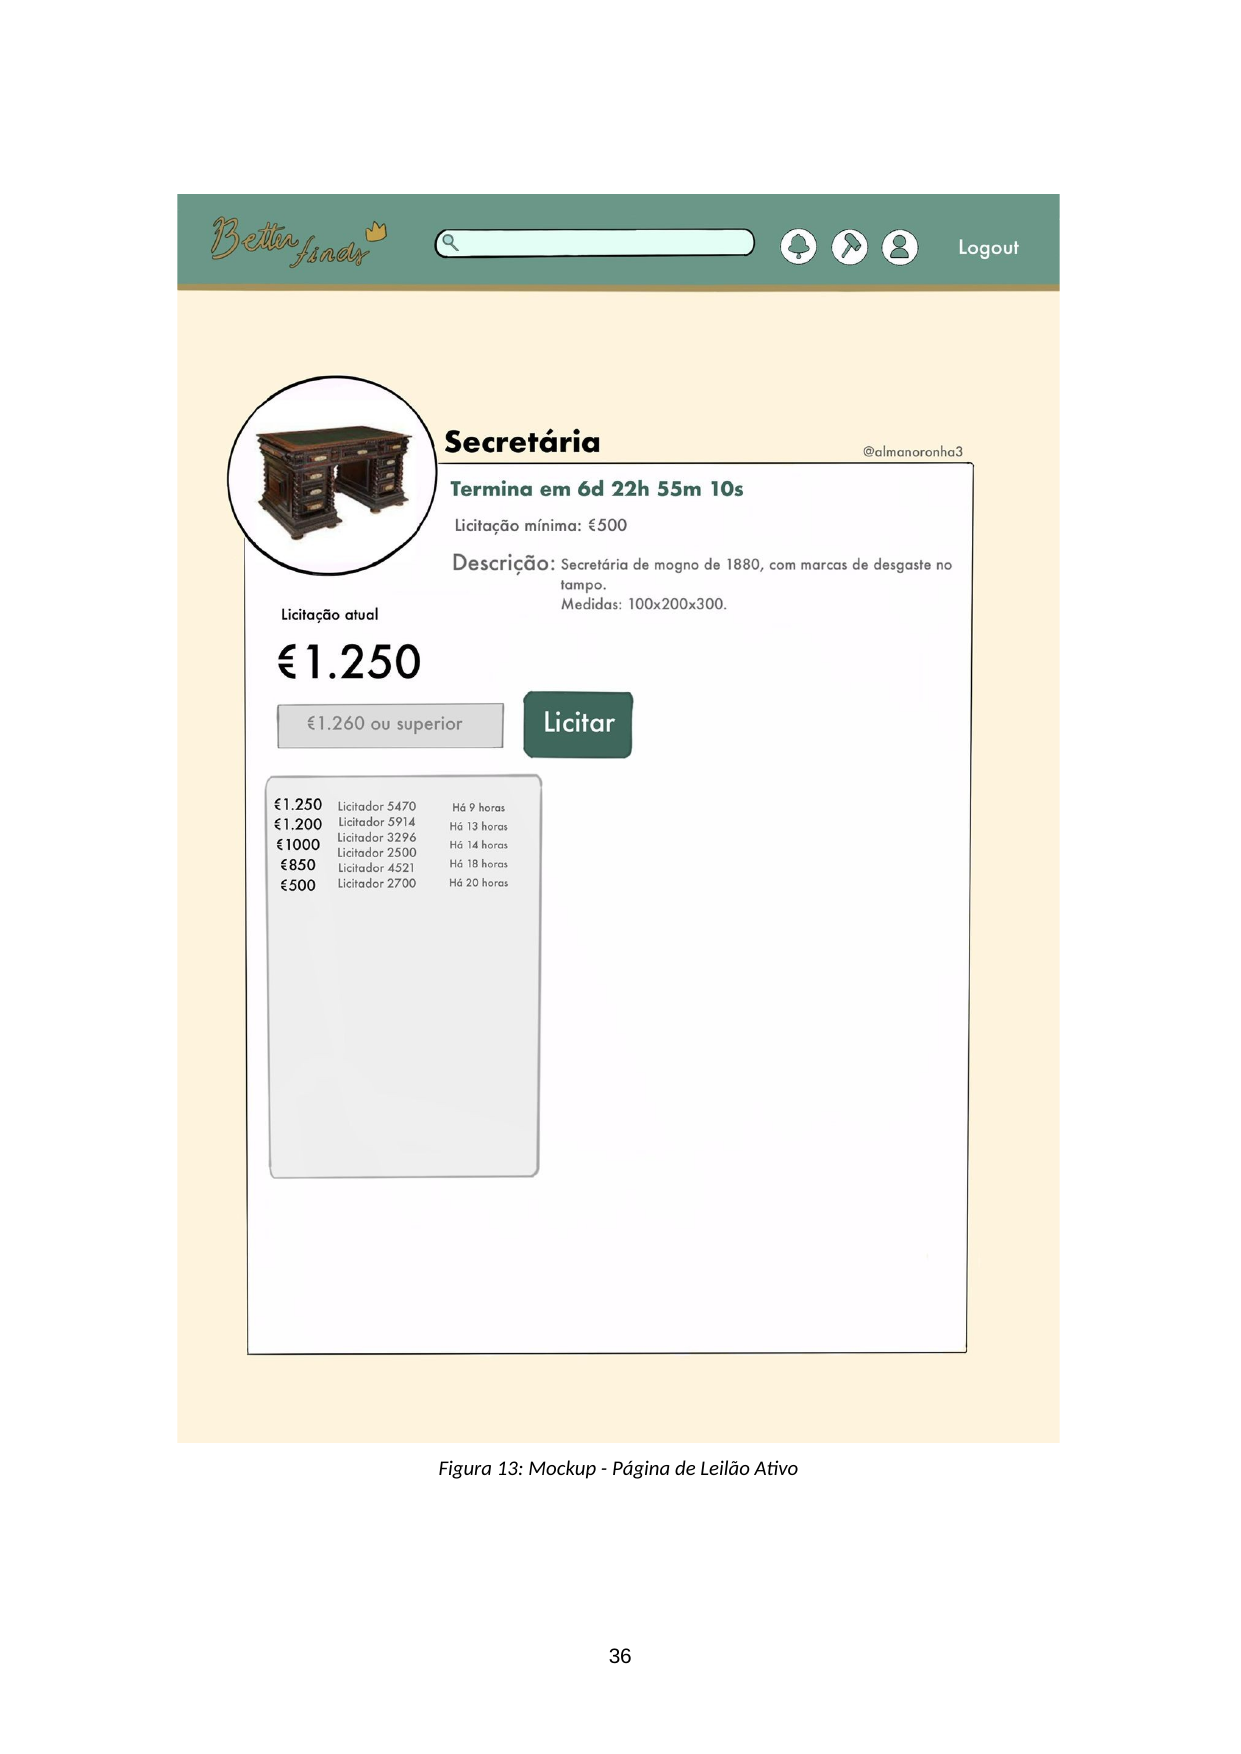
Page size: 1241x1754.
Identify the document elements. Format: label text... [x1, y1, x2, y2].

picture [177, 194, 1060, 1443]
text Figura 13: Mockup - Página de Leilão Ativo [177, 1443, 1059, 1480]
